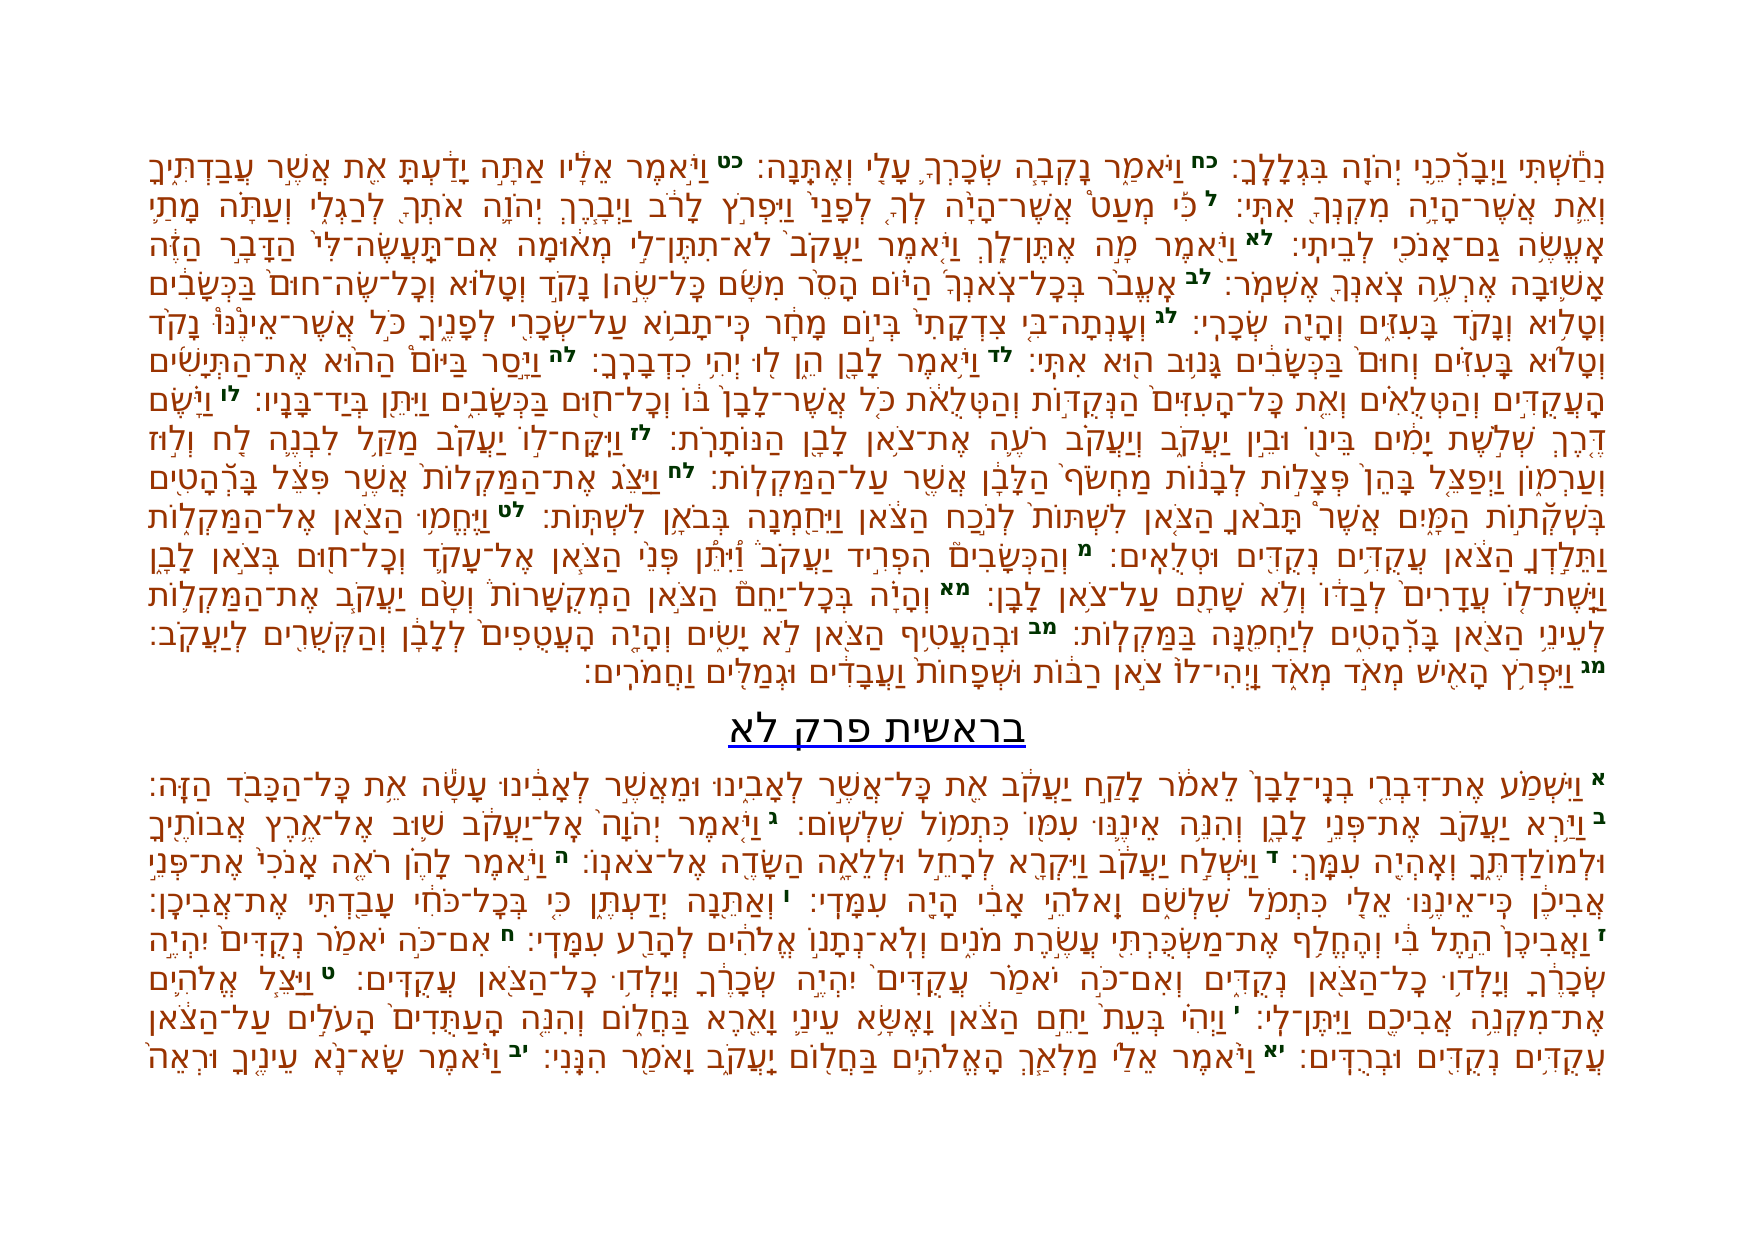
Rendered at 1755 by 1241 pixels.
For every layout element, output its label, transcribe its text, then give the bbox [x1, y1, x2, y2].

text נִחַ֕שְׁתִּי וַיְבָרְﬞכֵ֥נִי יְהֹוָ֖ה בִּגְלָלֶֽךָ׃ כח וַיֹּאמַ֑ר נׇקְבָ֧ה שְׂכָרְךָ֛ עָלַ֖י וְאֶתֵּֽנָה׃ כט וַיֹּ֣אמֶר אֵלָ֔יו אַתָּ֣ה יָדַ֔עְתָּ אֵ֖ת אֲשֶׁ֣ר עֲבַדְתִּ֑יךָ וְאֵ֛ת אֲשֶׁר־הָיָ֥ה מִקְנְךָ֖ אִתִּֽי׃ ל כִּ֡י מְעַט֩ אֲשֶׁר־הָיָ֨ה לְךָ֤ לְפָנַי֙ וַיִּפְרֹ֣ץ לָרֹ֔ב וַיְבָ֧רֶךְ יְהֹוָ֛ה אֹתְךָ֖ לְרַגְלִ֑י וְעַתָּ֗ה מָתַ֛י אֶֽעֱשֶׂ֥ה גַם־אָנֹכִ֖י לְבֵיתִֽי׃ לא וַיֹּ֖אמֶר מָ֣ה אֶתֶּן־לָ֑ךְ וַיֹּ֤אמֶר יַעֲקֹב֙ לֹא־תִתֶּן־לִ֣י מְא֔וּמָה אִם־תַּֽעֲשֶׂה־לִּי֙ הַדָּבָ֣ר הַזֶּ֔ה אָשׁ֛וּבָה אֶרְעֶ֥ה צֹֽאנְךָ֖ אֶשְׁמֹֽר׃ לב אֶֽעֱבֹ֨ר בְּכׇל־צֹֽאנְךָ֜ הַיּ֗וֹם הָסֵ֨ר מִשָּׁ֜ם כׇּל־שֶׂ֣ה׀ נָקֹ֣ד וְטָל֗וּא וְכׇל־שֶׂה־חוּם֙ בַּכְּשָׂבִ֔ים וְטָל֥וּא וְנָקֹ֖ד בָּעִזִּ֑ים וְהָיָ֖ה שְׂכָרִֽי׃ לג וְעָֽנְתָה־בִּ֤י צִדְקָתִי֙ בְּי֣וֹם מָחָ֔ר כִּֽי־תָב֥וֹא עַל־שְׂכָרִ֖י לְפָנֶ֑יךָ כֹּ֣ל אֲשֶׁר־אֵינֶ֩נּוּ֩ נָקֹ֨ד וְטָל֜וּא בָּֽעִזִּ֗ים וְחוּם֙ בַּכְּשָׂבִ֔ים גָּנ֥וּב ה֖וּא אִתִּֽי׃ לד וַיֹּ֥אמֶר לָבָ֖ן הֵ֑ן ל֖וּ יְהִ֥י כִדְבָרֶֽךָ׃ לה וַיָּ֣סַר בַּיּוֹם֩ הַה֨וּא אֶת־הַתְּיָשִׁ֜ים הָֽעֲקֻדִּ֣ים וְהַטְּלֻאִ֗ים וְאֵ֤ת כׇּל־הָֽעִזִּים֙ הַנְּקֻדּ֣וֹת וְהַטְּלֻאֹ֔ת כֹּ֤ל אֲשֶׁר־לָבָן֙ בּ֔וֹ וְכׇל־ח֖וּם בַּכְּשָׂבִ֑ים וַיִּתֵּ֖ן בְּיַד־בָּנָֽיו׃ לו וַיָּ֗שֶׂם דֶּ֚רֶךְ שְׁלֹ֣שֶׁת יָמִ֔ים בֵּינ֖וֹ וּבֵ֣ין יַעֲקֹ֑ב וְיַעֲקֹ֗ב רֹעֶ֛ה אֶת־צֹ֥אן לָבָ֖ן הַנּוֹתָרֹֽת׃ לז וַיִּֽקַּֽח־ל֣וֹ יַעֲקֹ֗ב מַקַּ֥ל לִבְנֶ֛ה לַ֖ח וְל֣וּז וְעַרְמ֑וֹן וַיְפַצֵּ֤ל בָּהֵן֙ פְּצָל֣וֹת לְבָנ֔וֹת מַחְשֹׂף֙ הַלָּבָ֔ן אֲשֶׁ֖ר עַל־הַמַּקְלֽוֹת׃ לח וַיַּצֵּ֗ג אֶת־הַמַּקְלוֹת֙ אֲשֶׁ֣ר פִּצֵּ֔ל בָּרְﬞהָטִ֖ים בְּשִֽׁקְﬞת֣וֹת הַמָּ֑יִם אֲשֶׁר֩ תָּבֹ֨אןָ הַצֹּ֤אן לִשְׁתּוֹת֙ לְנֹ֣כַח הַצֹּ֔אן וַיֵּחַ֖מְנָה בְּבֹאָ֥ן לִשְׁתּֽוֹת׃ לט וַיֶּחֱמ֥וּ הַצֹּ֖אן אֶל־הַמַּקְל֑וֹת וַתֵּלַ֣דְןָ הַצֹּ֔אן עֲקֻדִּ֥ים נְקֻדִּ֖ים וּטְלֻאִֽים׃ מ וְהַכְּשָׂבִים֮ הִפְרִ֣יד יַעֲקֹב֒ וַ֠יִּתֵּ֠ן פְּנֵ֨י הַצֹּ֧אן אֶל־עָקֹ֛ד וְכׇל־ח֖וּם בְּצֹ֣אן לָבָ֑ן וַיָּֽשֶׁת־ל֤וֹ עֲדָרִים֙ לְבַדּ֔וֹ וְלֹ֥א שָׁתָ֖ם עַל־צֹ֥אן לָבָֽן׃ מא וְהָיָ֗ה בְּכׇל־יַחֵם֮ הַצֹּ֣אן הַמְקֻשָּׁרוֹת֒ וְשָׂ֨ם יַעֲקֹ֧ב אֶת־הַמַּקְל֛וֹת לְעֵינֵ֥י הַצֹּ֖אן בָּרְﬞהָטִ֑ים לְיַחְמֵ֖נָּה בַּמַּקְלֽוֹת׃ מב וּבְהַעֲטִ֥יף הַצֹּ֖אן לֹ֣א יָשִׂ֑ים וְהָיָ֤ה הָעֲטֻפִים֙ לְלָבָ֔ן וְהַקְּשֻׁרִ֖ים לְיַעֲקֹֽב׃ מג וַיִּפְרֹ֥ץ הָאִ֖ישׁ מְאֹ֣ד מְאֹ֑ד וַֽיְהִי־לוֹ֙ צֹ֣אן רַבּ֔וֹת וּשְׁפָחוֹת֙ וַעֲבָדִ֔ים וּגְמַלִּ֖ים וַחֲמֹרִֽים׃ [148, 148, 1606, 692]
text בראשית פרק לא [148, 704, 1606, 753]
text א וַיִּשְׁמַ֗ע אֶת־דִּבְרֵ֤י בְנֵֽי־לָבָן֙ לֵאמֹ֔ר לָקַ֣ח יַעֲקֹ֔ב אֵ֖ת כׇּל־אֲשֶׁ֣ר לְאָבִ֑ינוּ וּמֵאֲשֶׁ֣ר לְאָבִ֔ינוּ עָשָׂ֕ה אֵ֥ת כׇּל־הַכָּבֹ֖ד הַזֶּֽה׃ ב וַיַּ֥רְא יַעֲקֹ֖ב אֶת־פְּנֵ֣י לָבָ֑ן וְהִנֵּ֥ה אֵינֶ֛נּוּ עִמּ֖וֹ כִּתְמ֥וֹל שִׁלְשֽׁוֹם׃ ג וַיֹּ֤אמֶר יְהֹוָה֙ אֶֽל־יַעֲקֹ֔ב שׁ֛וּב אֶל־אֶ֥רֶץ אֲבוֹתֶ֖יךָ וּלְמוֹלַדְתֶּ֑ךָ וְאֶֽהְיֶ֖ה עִמָּֽךְ׃ ד וַיִּשְׁלַ֣ח יַעֲקֹ֔ב וַיִּקְרָ֖א לְרָחֵ֣ל וּלְלֵאָ֑ה הַשָּׂדֶ֖ה אֶל־צֹאנֽוֹ׃ ה וַיֹּ֣אמֶר לָהֶ֗ן רֹאֶ֤ה אָנֹכִי֙ אֶת־פְּנֵ֣י אֲבִיכֶ֔ן כִּֽי־אֵינֶ֥נּוּ אֵלַ֖י כִּתְמֹ֣ל שִׁלְשֹׁ֑ם וֵֽאלֹהֵ֣י אָבִ֔י הָיָ֖ה עִמָּדִֽי׃ ו וְאַתֵּ֖נָה יְדַעְתֶּ֑ן כִּ֚י בְּכׇל־כֹּחִ֔י עָבַ֖דְתִּי אֶת־אֲבִיכֶֽן׃ ז וַאֲבִיכֶן֙ הֵ֣תֶל בִּ֔י וְהֶחֱלִ֥ף אֶת־מַשְׂכֻּרְתִּ֖י עֲשֶׂ֣רֶת מֹנִ֑ים וְלֹֽא־נְתָנ֣וֹ אֱלֹהִ֔ים לְהָרַ֖ע עִמָּדִֽי׃ ח אִם־כֹּ֣ה יֹאמַ֗ר נְקֻדִּים֙ יִהְיֶ֣ה שְׂכָרֶ֔ךָ וְיָלְד֥וּ כׇל־הַצֹּ֖אן נְקֻדִּ֑ים וְאִם־כֹּ֣ה יֹאמַ֗ר עֲקֻדִּים֙ יִהְיֶ֣ה שְׂכָרֶ֔ךָ וְיָלְד֥וּ כׇל־הַצֹּ֖אן עֲקֻדִּֽים׃ ט וַיַּצֵּ֧ל אֱלֹהִ֛ים אֶת־מִקְנֵ֥ה אֲבִיכֶ֖ם וַיִּתֶּן־לִֽי׃ י וַיְהִ֗י בְּעֵת֙ יַחֵ֣ם הַצֹּ֔אן וָאֶשָּׂ֥א עֵינַ֛י וָאֵ֖רֶא בַּחֲל֑וֹם וְהִנֵּ֤ה הָֽעַתֻּדִים֙ הָעֹלִ֣ים עַל־הַצֹּ֔אן עֲקֻדִּ֥ים נְקֻדִּ֖ים וּבְרֻדִּֽים׃ יא וַיֹּ֨אמֶר אֵלַ֜י מַלְאַ֧ךְ הָאֱלֹהִ֛ים בַּחֲל֖וֹם יַֽעֲקֹ֑ב וָאֹמַ֖ר הִנֵּֽנִי׃ יב וַיֹּ֗אמֶר שָׂא־נָ֨א עֵינֶ֤יךָ וּרְאֵה֙ [148, 765, 1606, 1076]
